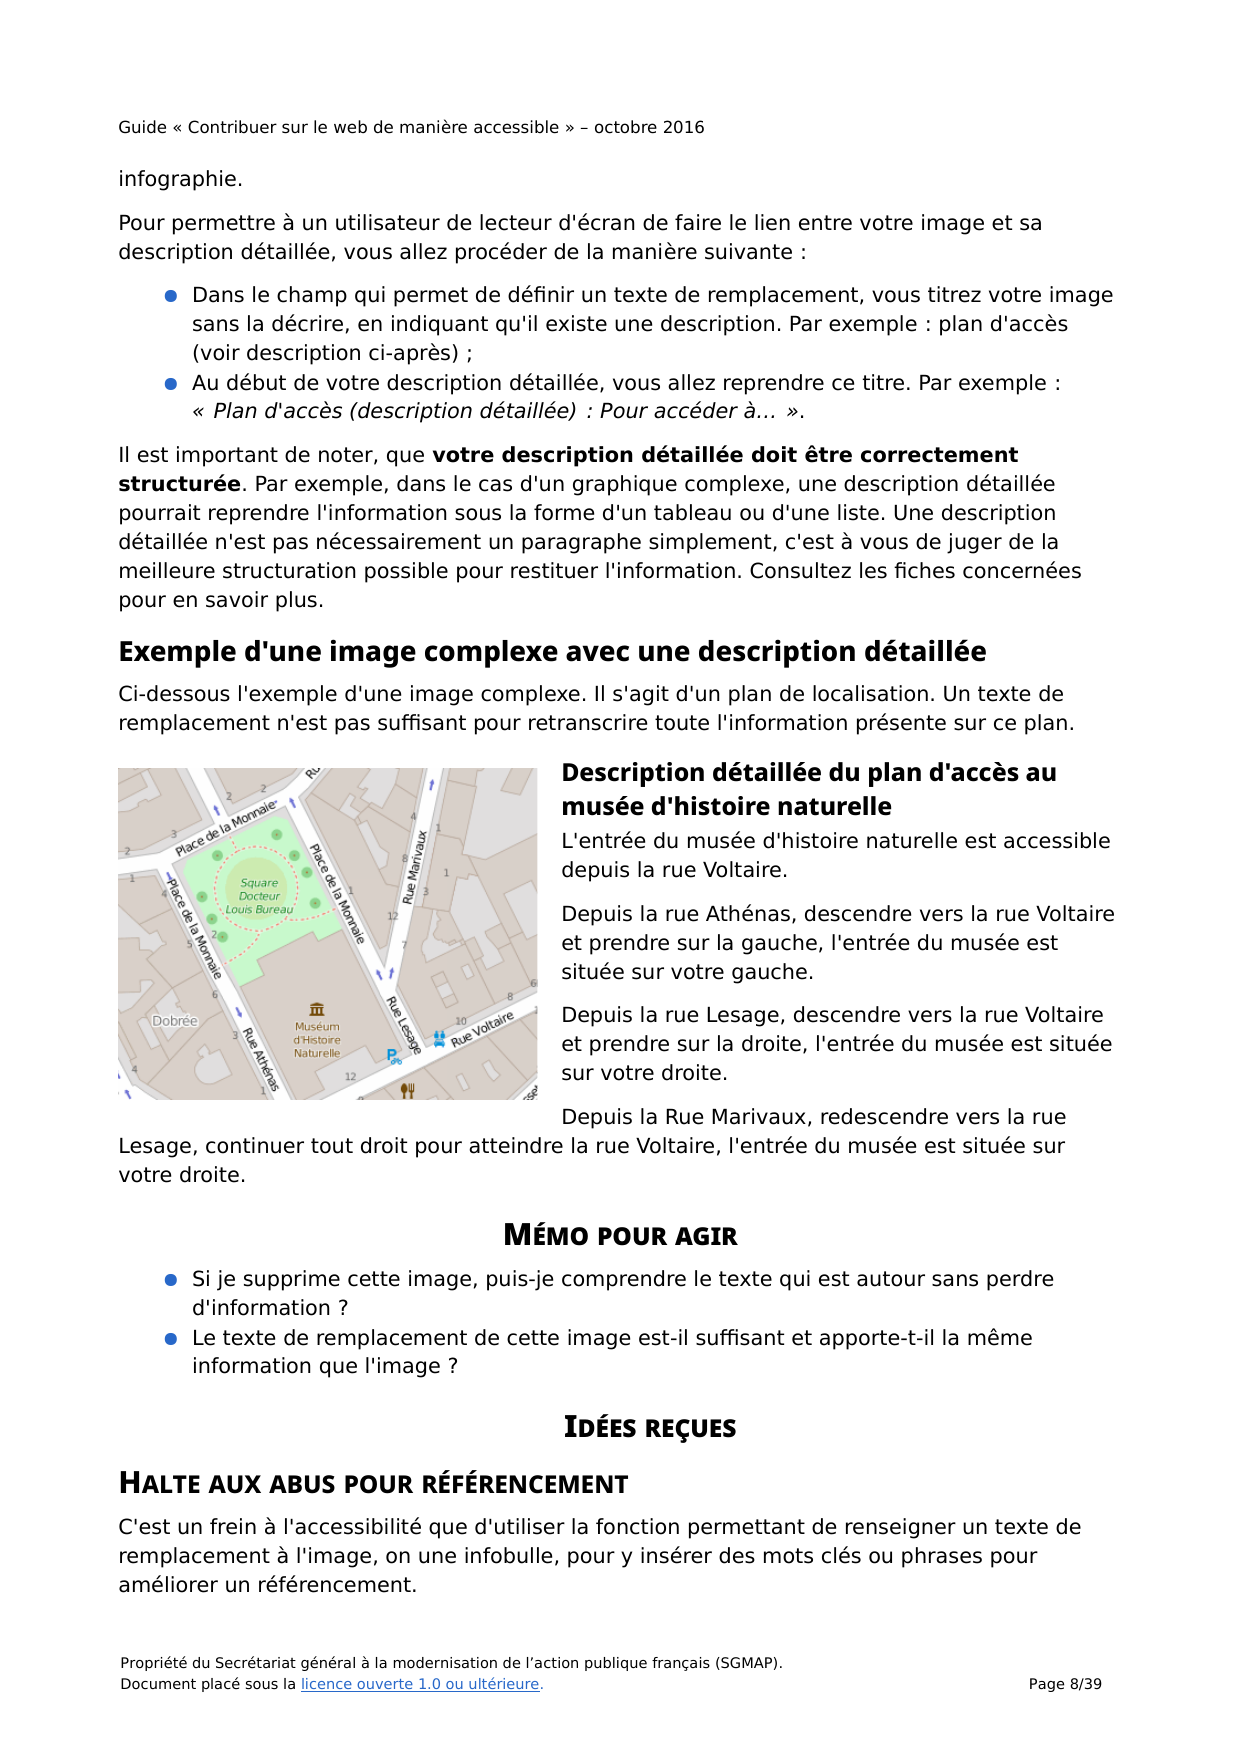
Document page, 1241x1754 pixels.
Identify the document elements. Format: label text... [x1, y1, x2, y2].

picture [118, 768, 538, 1100]
text Depuis la rue Lesage, descendre vers la rue Voltaire et prendre sur la droite, l'entrée du musée est située sur votre droite. [538, 1003, 1122, 1086]
subtitle Exemple d'une image complexe avec une description détaillée [118, 632, 1122, 670]
text Depuis la Rue Marivaux, redescendre vers la rue Lesage, continuer tout droit pour atteindre la rue Voltaire, l'entrée du musée est située sur votre droite. [118, 1105, 1122, 1187]
text Pour permettre à un utilisateur de lecteur d'écran de faire le lien entre votre image et sa description détaillée, vous allez procéder de la manière suivante : [118, 211, 1122, 264]
text C'est un frein à l'accessibilité que d'utiliser la fonction permettant de renseigner un texte de remplacement à l'image, on une infobulle, pour y insérer des mots clés ou phrases pour améliorer un référencement. [118, 1515, 1122, 1597]
text L'entrée du musée d'histoire naturelle est accessible depuis la rue Voltaire. [538, 829, 1122, 882]
subtitle Mémo pour agir [118, 1213, 1122, 1255]
subtitle Description détaillée du plan d'accès au musée d'histoire naturelle [118, 755, 1122, 823]
list Au début de votre description détaillée, vous allez reprendre ce titre. Par exemple : « Plan d'accès (description détaillée) : Pour accéder à… ». [162, 371, 1122, 424]
subtitle Halte aux abus pour référencement [118, 1461, 1122, 1503]
list Le texte de remplacement de cette image est-il suffisant et apporte-t-il la même information que l'image ? [162, 1326, 1122, 1379]
text Il est important de noter, que votre description détaillée doit être correctement structurée. Par exemple, dans le cas d'un graphique complexe, une description détaillée pourrait reprendre l'information sous la forme d'un tableau ou d'une liste. Une description détaillée n'est pas nécessairement un paragraphe simplement, c'est à vous de juger de la meilleure structuration possible pour restituer l'information. Consultez les fiches concernées pour en savoir plus. [118, 443, 1122, 613]
text Depuis la rue Athénas, descendre vers la rue Voltaire et prendre sur la gauche, l'entrée du musée est située sur votre gauche. [538, 902, 1122, 984]
list Si je supprime cette image, puis-je comprendre le texte qui est autour sans perdre d'information ? [162, 1267, 1122, 1321]
text infographie. [118, 167, 1122, 191]
list Dans le champ qui permet de définir un texte de remplacement, vous titrez votre image sans la décrire, en indiquant qu'il existe une description. Par exemple : plan d'accès (voir description ci-après) ; [162, 283, 1122, 366]
subtitle Idées reçues [118, 1404, 1122, 1446]
text Ci-dessous l'exemple d'une image complexe. Il s'agit d'un plan de localisation. Un texte de remplacement n'est pas suffisant pour retranscrire toute l'information présente sur ce plan. [118, 682, 1122, 736]
